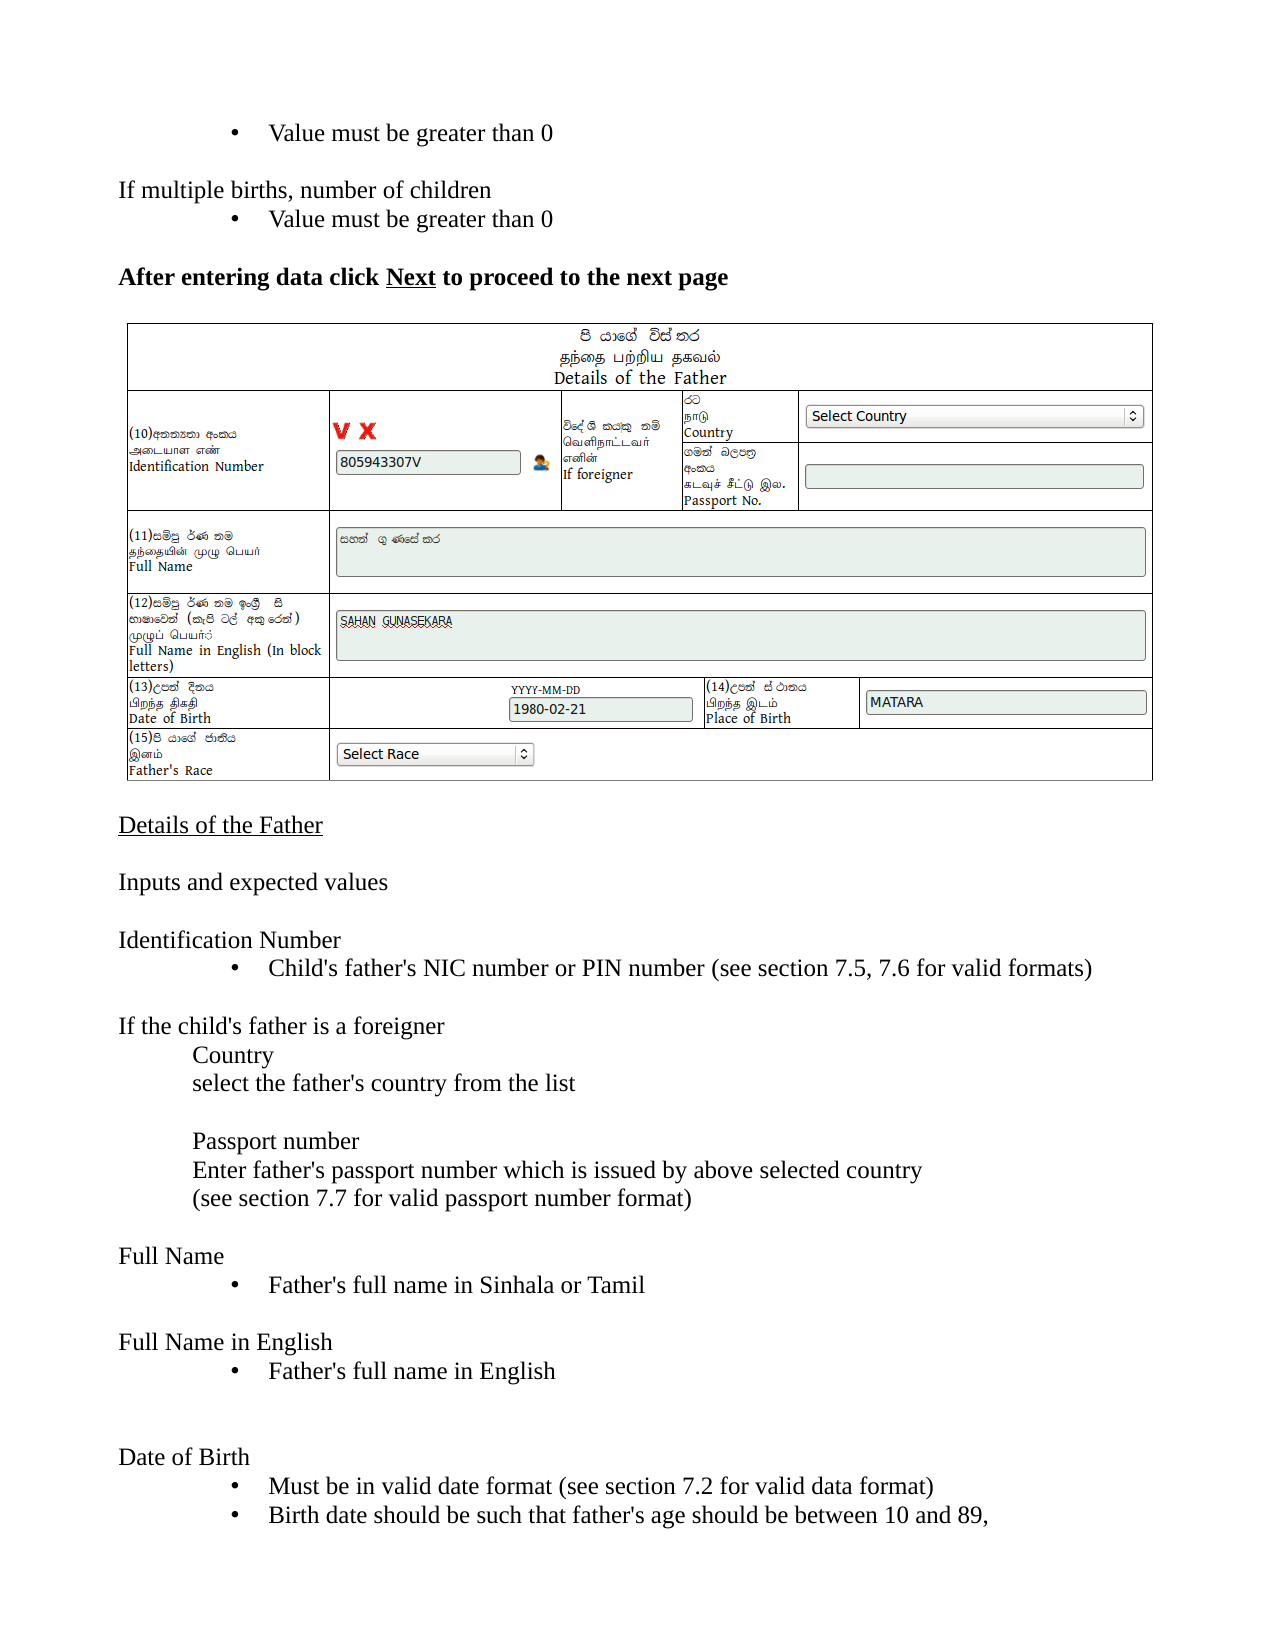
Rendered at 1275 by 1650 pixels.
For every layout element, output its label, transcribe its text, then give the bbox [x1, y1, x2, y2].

list Birth date should be such that father's age should be between 10 and 89, [231, 1500, 1157, 1528]
text Full Name in English [118, 1327, 1157, 1356]
text Identification Number [118, 925, 1157, 953]
list Value must be greater than 0 [231, 118, 1157, 147]
text Enter father's passport number which is issued by above selected country [118, 1155, 1157, 1183]
list Father's full name in English [231, 1356, 1157, 1385]
text select the father's country from the list [118, 1068, 1157, 1097]
text After entering data click Next to proceed to the next page [118, 262, 1157, 291]
list Value must be greater than 0 [231, 204, 1157, 233]
text If the child's father is a foreigner [118, 1011, 1157, 1040]
list Child's father's NIC number or PIN number (see section 7.5, 7.6 for valid formats) [231, 953, 1157, 982]
text Date of Birth [118, 1442, 1157, 1471]
list Father's full name in Sinhala or Tamil [231, 1270, 1157, 1298]
text (see section 7.7 for valid passport number format) [118, 1183, 1157, 1212]
text Full Name [118, 1241, 1157, 1270]
picture [118, 319, 1157, 781]
list Must be in valid date format (see section 7.2 for valid data format) [231, 1471, 1157, 1500]
text If multiple births, number of children [118, 176, 1157, 204]
text Details of the Father [118, 810, 1157, 838]
text Inputs and expected values [118, 867, 1157, 896]
text Country [118, 1040, 1157, 1068]
text Passport number [118, 1126, 1157, 1155]
